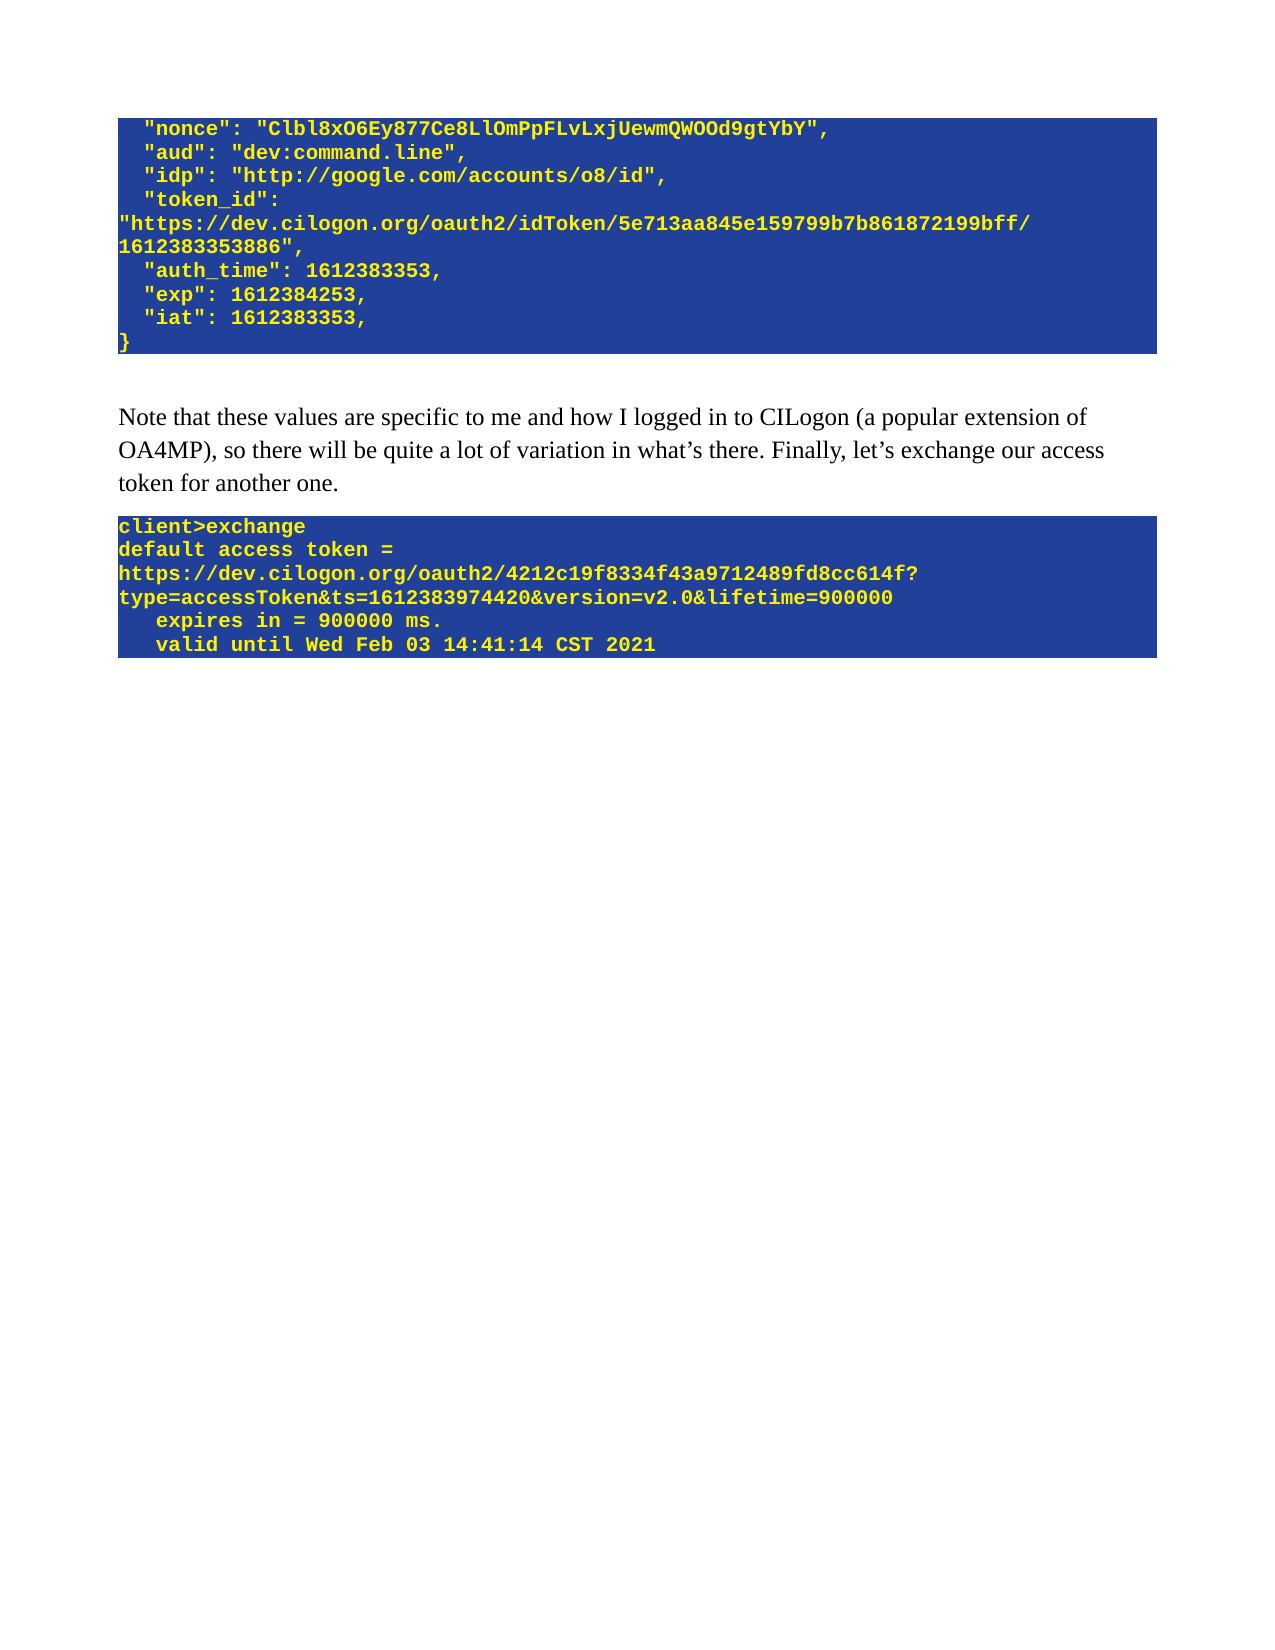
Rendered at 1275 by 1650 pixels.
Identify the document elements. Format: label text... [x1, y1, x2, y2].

text expires in = 900000 ms. [118, 610, 1157, 634]
text "iat": 1612383353, [118, 307, 1157, 331]
text "exp": 1612384253, [118, 284, 1157, 307]
text "nonce": "Clbl8xO6Ey877Ce8LlOmPpFLvLxjUewmQWOOd9gtYbY", [118, 118, 1157, 142]
text valid until Wed Feb 03 14:41:14 CST 2021 [118, 634, 1157, 658]
text client>exchange [118, 516, 1157, 539]
text "idp": "http://google.com/accounts/o8/id", [118, 165, 1157, 189]
text default access token = https://dev.cilogon.org/oauth2/4212c19f8334f43a9712489fd8cc614f?type=accessToken&ts=1612383974420&version=v2.0&lifetime=900000 [118, 539, 1157, 610]
text Note that these values are specific to me and how I logged in to CILogon (a popular extension of OA4MP), so there will be quite a lot of variation in what’s there. Finally, let’s exchange our access token for another one. [118, 402, 1157, 497]
text } [118, 331, 1157, 354]
text "auth_time": 1612383353, [118, 260, 1157, 284]
text "token_id": "https://dev.cilogon.org/oauth2/idToken/5e713aa845e159799b7b861872199bff/1612383353886", [118, 189, 1157, 260]
text "aud": "dev:command.line", [118, 142, 1157, 165]
